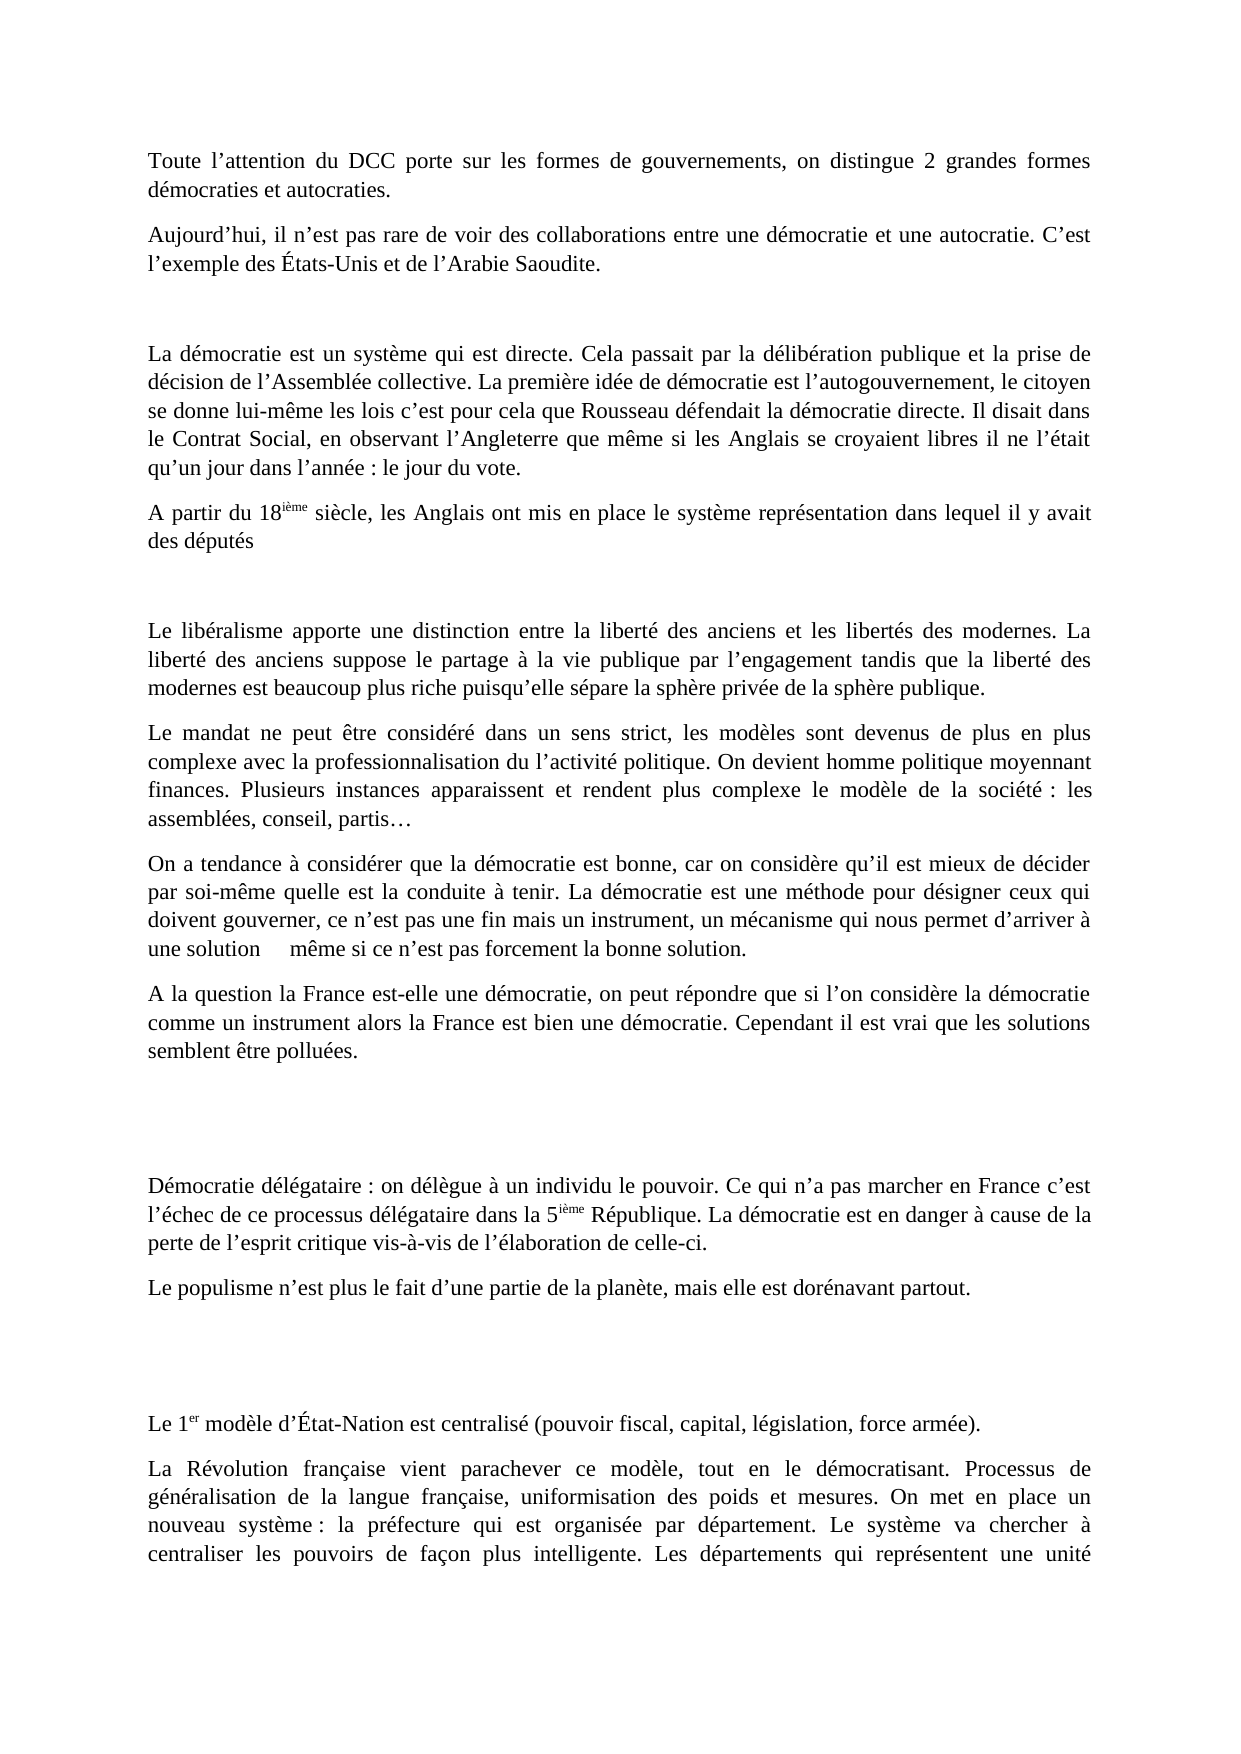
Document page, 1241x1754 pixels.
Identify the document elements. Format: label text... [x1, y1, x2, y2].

text Le populisme n’est plus le fait d’une partie de la planète, mais elle est dorénavant partout. [148, 1274, 1093, 1301]
text Le mandat ne peut être considéré dans un sens strict, les modèles sont devenus de plus en plus complexe avec la professionnalisation du l’activité politique. On devient homme politique moyennant finances. Plusieurs instances apparaissent et rendent plus complexe le modèle de la société : les assemblées, conseil, partis… [148, 719, 1093, 831]
text La démocratie est un système qui est directe. Cela passait par la délibération publique et la prise de décision de l’Assemblée collective. La première idée de démocratie est l’autogouvernement, le citoyen se donne lui-même les lois c’est pour cela que Rousseau défendait la démocratie directe. Il disait dans le Contrat Social, en observant l’Angleterre que même si les Anglais se croyaient libres il ne l’était qu’un jour dans l’année : le jour du vote. [148, 340, 1093, 480]
text La Révolution française vient parachever ce modèle, tout en le démocratisant. Processus de généralisation de la langue française, uniformisation des poids et mesures. On met en place un nouveau système : la préfecture qui est organisée par département. Le système va chercher à centraliser les pouvoirs de façon plus intelligente. Les départements qui représentent une unité [148, 1455, 1093, 1566]
text Toute l’attention du DCC porte sur les formes de gouvernements, on distingue 2 grandes formes démocraties et autocraties. [148, 148, 1093, 202]
text A partir du 18ième siècle, les Anglais ont mis en place le système représentation dans lequel il y avait des députés [148, 499, 1093, 553]
text Aujourd’hui, il n’est pas rare de voir des collaborations entre une démocratie et une autocratie. C’est l’exemple des États-Unis et de l’Arabie Saoudite. [148, 221, 1093, 276]
text On a tendance à considérer que la démocratie est bonne, car on considère qu’il est mieux de décider par soi-même quelle est la conduite à tenir. La démocratie est une méthode pour désigner ceux qui doivent gouverner, ce n’est pas une fin mais un instrument, un mécanisme qui nous permet d’arriver à une solution  même si ce n’est pas forcement la bonne solution. [148, 850, 1093, 961]
text Le libéralisme apporte une distinction entre la liberté des anciens et les libertés des modernes. La liberté des anciens suppose le partage à la vie publique par l’engagement tandis que la liberté des modernes est beaucoup plus riche puisqu’elle sépare la sphère privée de la sphère publique. [148, 617, 1093, 701]
text A la question la France est-elle une démocratie, on peut répondre que si l’on considère la démocratie comme un instrument alors la France est bien une démocratie. Cependant il est vrai que les solutions semblent être polluées. [148, 980, 1093, 1063]
text Le 1er modèle d’État-Nation est centralisé (pouvoir fiscal, capital, législation, force armée). [148, 1409, 1093, 1436]
text Démocratie délégataire : on délègue à un individu le pouvoir. Ce qui n’a pas marcher en France c’est l’échec de ce processus délégataire dans la 5ième République. La démocratie est en danger à cause de la perte de l’esprit critique vis-à-vis de l’élaboration de celle-ci. [148, 1172, 1093, 1256]
